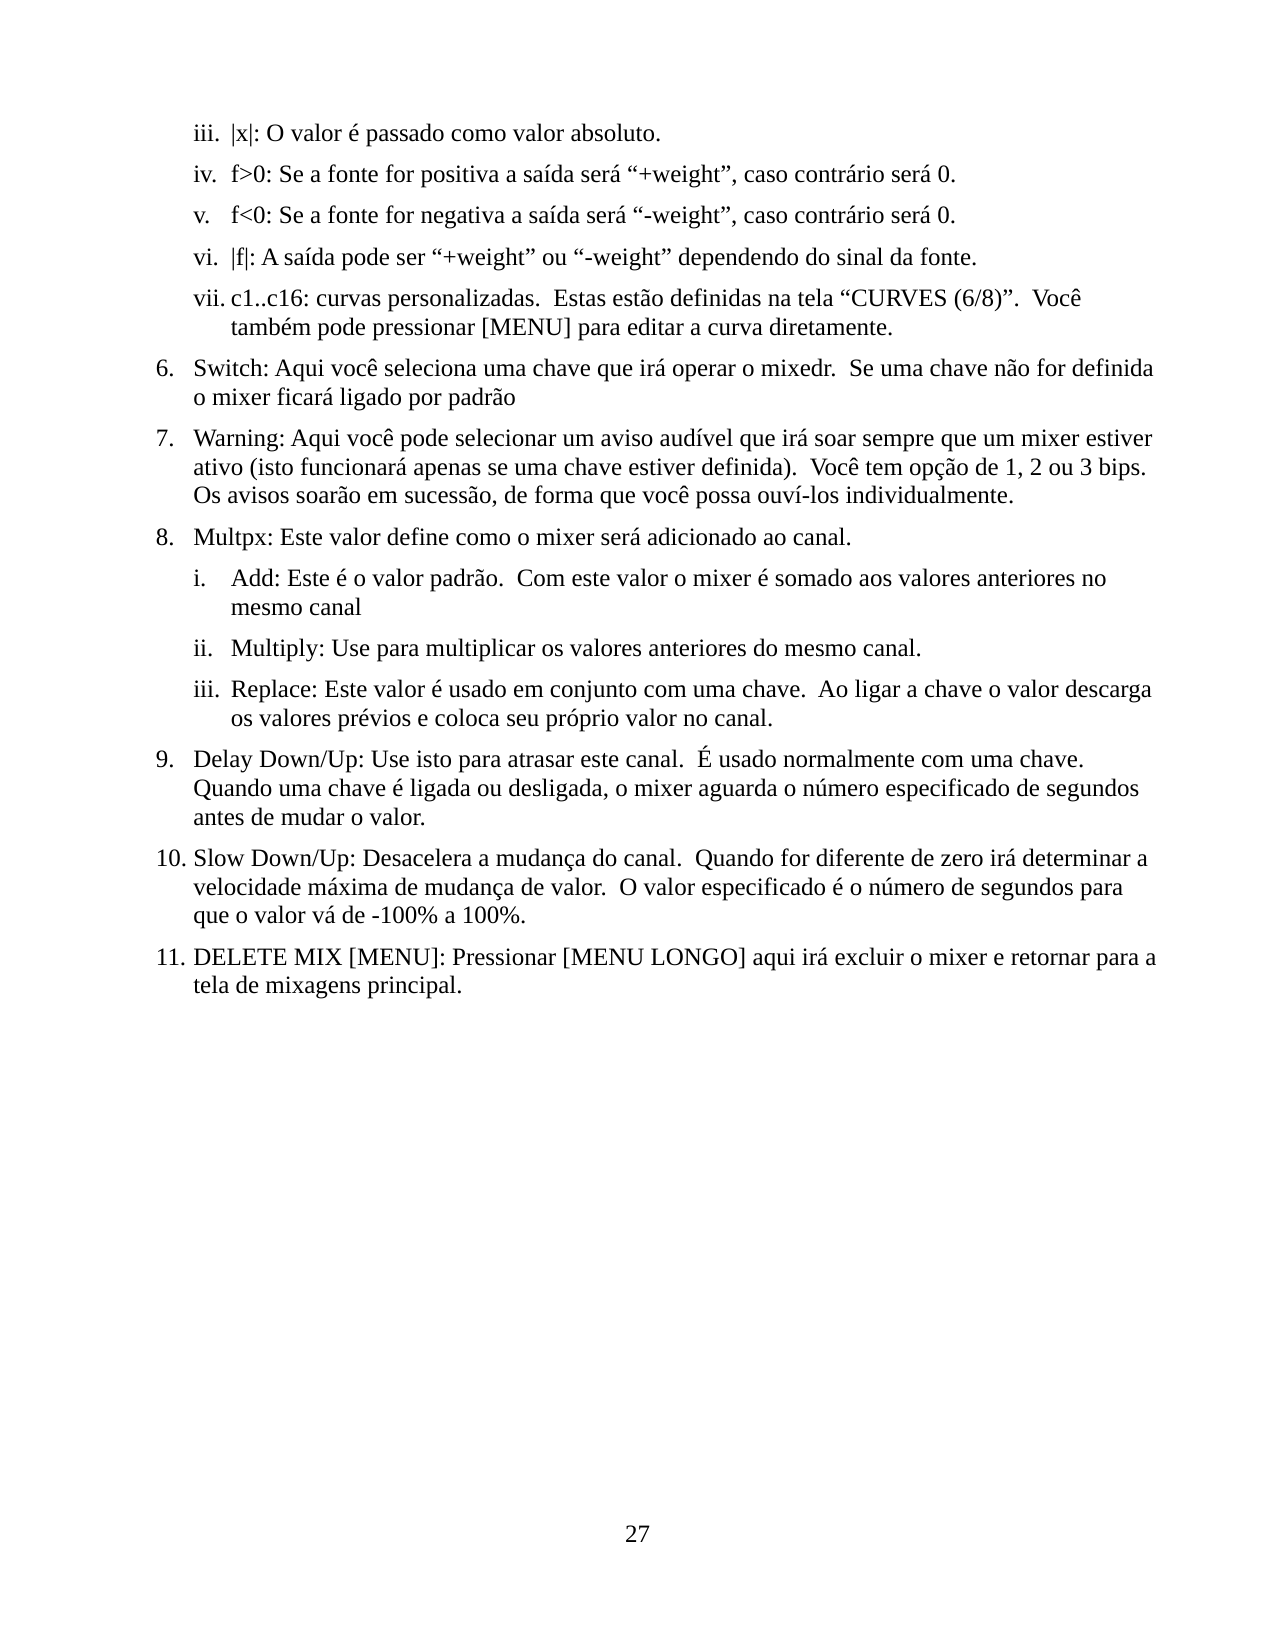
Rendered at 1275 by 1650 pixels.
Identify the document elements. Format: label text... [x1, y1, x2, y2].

list |x|: O valor é passado como valor absoluto. [193, 118, 1157, 147]
list Switch: Aqui você seleciona uma chave que irá operar o mixedr. Se uma chave não for definida o mixer ficará ligado por padrão [156, 353, 1157, 411]
list Slow Down/Up: Desacelera a mudança do canal. Quando for diferente de zero irá determinar a velocidade máxima de mudança de valor. O valor especificado é o número de segundos para que o valor vá de -100% a 100%. [156, 843, 1157, 929]
list Add: Este é o valor padrão. Com este valor o mixer é somado aos valores anteriores no mesmo canal [193, 563, 1157, 621]
list c1..c16: curvas personalizadas. Estas estão definidas na tela “CURVES (6/8)”. Você também pode pressionar [MENU] para editar a curva diretamente. [193, 283, 1157, 341]
list DELETE MIX [MENU]: Pressionar [MENU LONGO] aqui irá excluir o mixer e retornar para a tela de mixagens principal. [156, 942, 1157, 999]
list Multiply: Use para multiplicar os valores anteriores do mesmo canal. [193, 633, 1157, 662]
list |f|: A saída pode ser “+weight” ou “-weight” dependendo do sinal da fonte. [193, 242, 1157, 271]
list Delay Down/Up: Use isto para atrasar este canal. É usado normalmente com uma chave. Quando uma chave é ligada ou desligada, o mixer aguarda o número especificado de segundos antes de mudar o valor. [156, 744, 1157, 831]
list Replace: Este valor é usado em conjunto com uma chave. Ao ligar a chave o valor descarga os valores prévios e coloca seu próprio valor no canal. [193, 674, 1157, 732]
list Multpx: Este valor define como o mixer será adicionado ao canal. [156, 522, 1157, 551]
list Warning: Aqui você pode selecionar um aviso audível que irá soar sempre que um mixer estiver ativo (isto funcionará apenas se uma chave estiver definida). Você tem opção de 1, 2 ou 3 bips. Os avisos soarão em sucessão, de forma que você possa ouví-los individualmente. [156, 423, 1157, 509]
list f>0: Se a fonte for positiva a saída será “+weight”, caso contrário será 0. [193, 159, 1157, 188]
list f<0: Se a fonte for negativa a saída será “-weight”, caso contrário será 0. [193, 201, 1157, 229]
